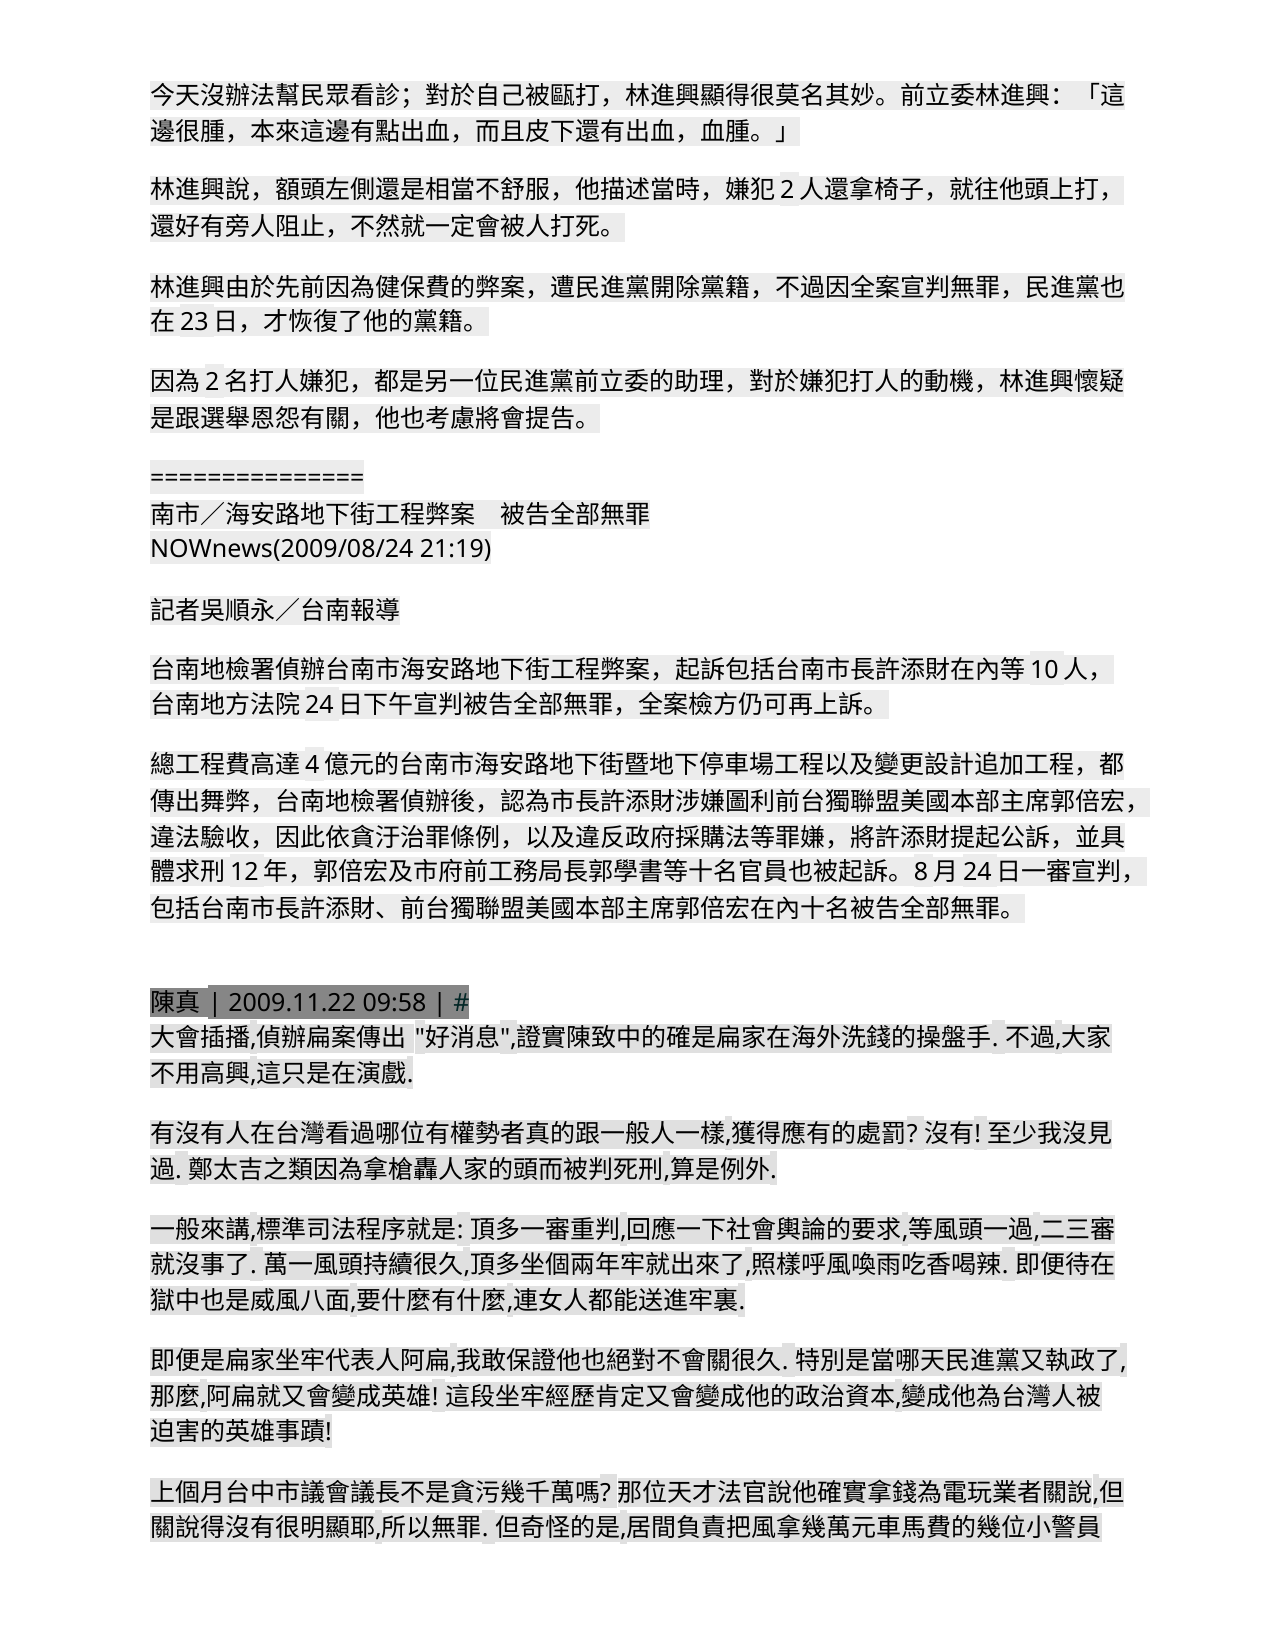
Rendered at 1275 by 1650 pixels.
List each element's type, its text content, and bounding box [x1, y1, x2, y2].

text =============== 南市／海安路地下街工程弊案 被告全部無罪 NOWnews(2009/08/24 21:19) [150, 458, 1125, 564]
text 大會插播,偵辦扁案傳出 "好消息",證實陳致中的確是扁家在海外洗錢的操盤手. 不過,大家不用高興,這只是在演戲. [150, 1019, 1125, 1089]
text 有沒有人在台灣看過哪位有權勢者真的跟一般人一樣,獲得應有的處罰? 沒有! 至少我沒見過. 鄭太吉之類因為拿槍轟人家的頭而被判死刑,算是例外. [150, 1114, 1125, 1185]
text 因為2名打人嫌犯，都是另一位民進黨前立委的助理，對於嫌犯打人的動機，林進興懷疑是跟選舉恩怨有關，他也考慮將會提告。 [150, 362, 1125, 433]
text 上個月台中市議會議長不是貪污幾千萬嗎? 那位天才法官說他確實拿錢為電玩業者關說,但關說得沒有很明顯耶,所以無罪. 但奇怪的是,居間負責把風拿幾萬元車馬費的幾位小警員 [150, 1473, 1125, 1544]
text 一般來講,標準司法程序就是: 頂多一審重判,回應一下社會輿論的要求,等風頭一過,二三審就沒事了. 萬一風頭持續很久,頂多坐個兩年牢就出來了,照樣呼風喚雨吃香喝辣. 即便待在獄中也是威風八面,要什麼有什麼,連女人都能送進牢裏. [150, 1210, 1125, 1317]
text 林進興由於先前因為健保費的弊案，遭民進黨開除黨籍，不過因全案宣判無罪，民進黨也在23日，才恢復了他的黨籍。 [150, 267, 1125, 337]
text 即便是扁家坐牢代表人阿扁,我敢保證他也絕對不會關很久. 特別是當哪天民進黨又執政了,那麼,阿扁就又會變成英雄! 這段坐牢經歷肯定又會變成他的政治資本,變成他為台灣人被迫害的英雄事蹟! [150, 1342, 1125, 1448]
text 今天沒辦法幫民眾看診；對於自己被甌打，林進興顯得很莫名其妙。前立委林進興：「這邊很腫，本來這邊有點出血，而且皮下還有出血，血腫。」 [150, 75, 1125, 146]
text 台南地檢署偵辦台南市海安路地下街工程弊案，起訴包括台南市長許添財在內等10人，台南地方法院24日下午宣判被告全部無罪，全案檢方仍可再上訴。 [150, 650, 1125, 721]
text 總工程費高達4億元的台南市海安路地下街暨地下停車場工程以及變更設計追加工程，都傳出舞弊，台南地檢署偵辦後，認為市長許添財涉嫌圖利前台獨聯盟美國本部主席郭倍宏，違法驗收，因此依貪汙治罪條例，以及違反政府採購法等罪嫌，將許添財提起公訴，並具體求刑12年，郭倍宏及市府前工務局長郭學書等十名官員也被起訴。8月24日一審宣判，包括台南市長許添財、前台獨聯盟美國本部主席郭倍宏在內十名被告全部無罪。 [150, 746, 1125, 958]
text 陳真 | 2009.11.22 09:58 | # [150, 983, 1125, 1019]
text 林進興說，額頭左側還是相當不舒服，他描述當時，嫌犯2人還拿椅子，就往他頭上打，還好有旁人阻止，不然就一定會被人打死。 [150, 171, 1125, 242]
text 記者吳順永／台南報導 [150, 589, 1125, 625]
